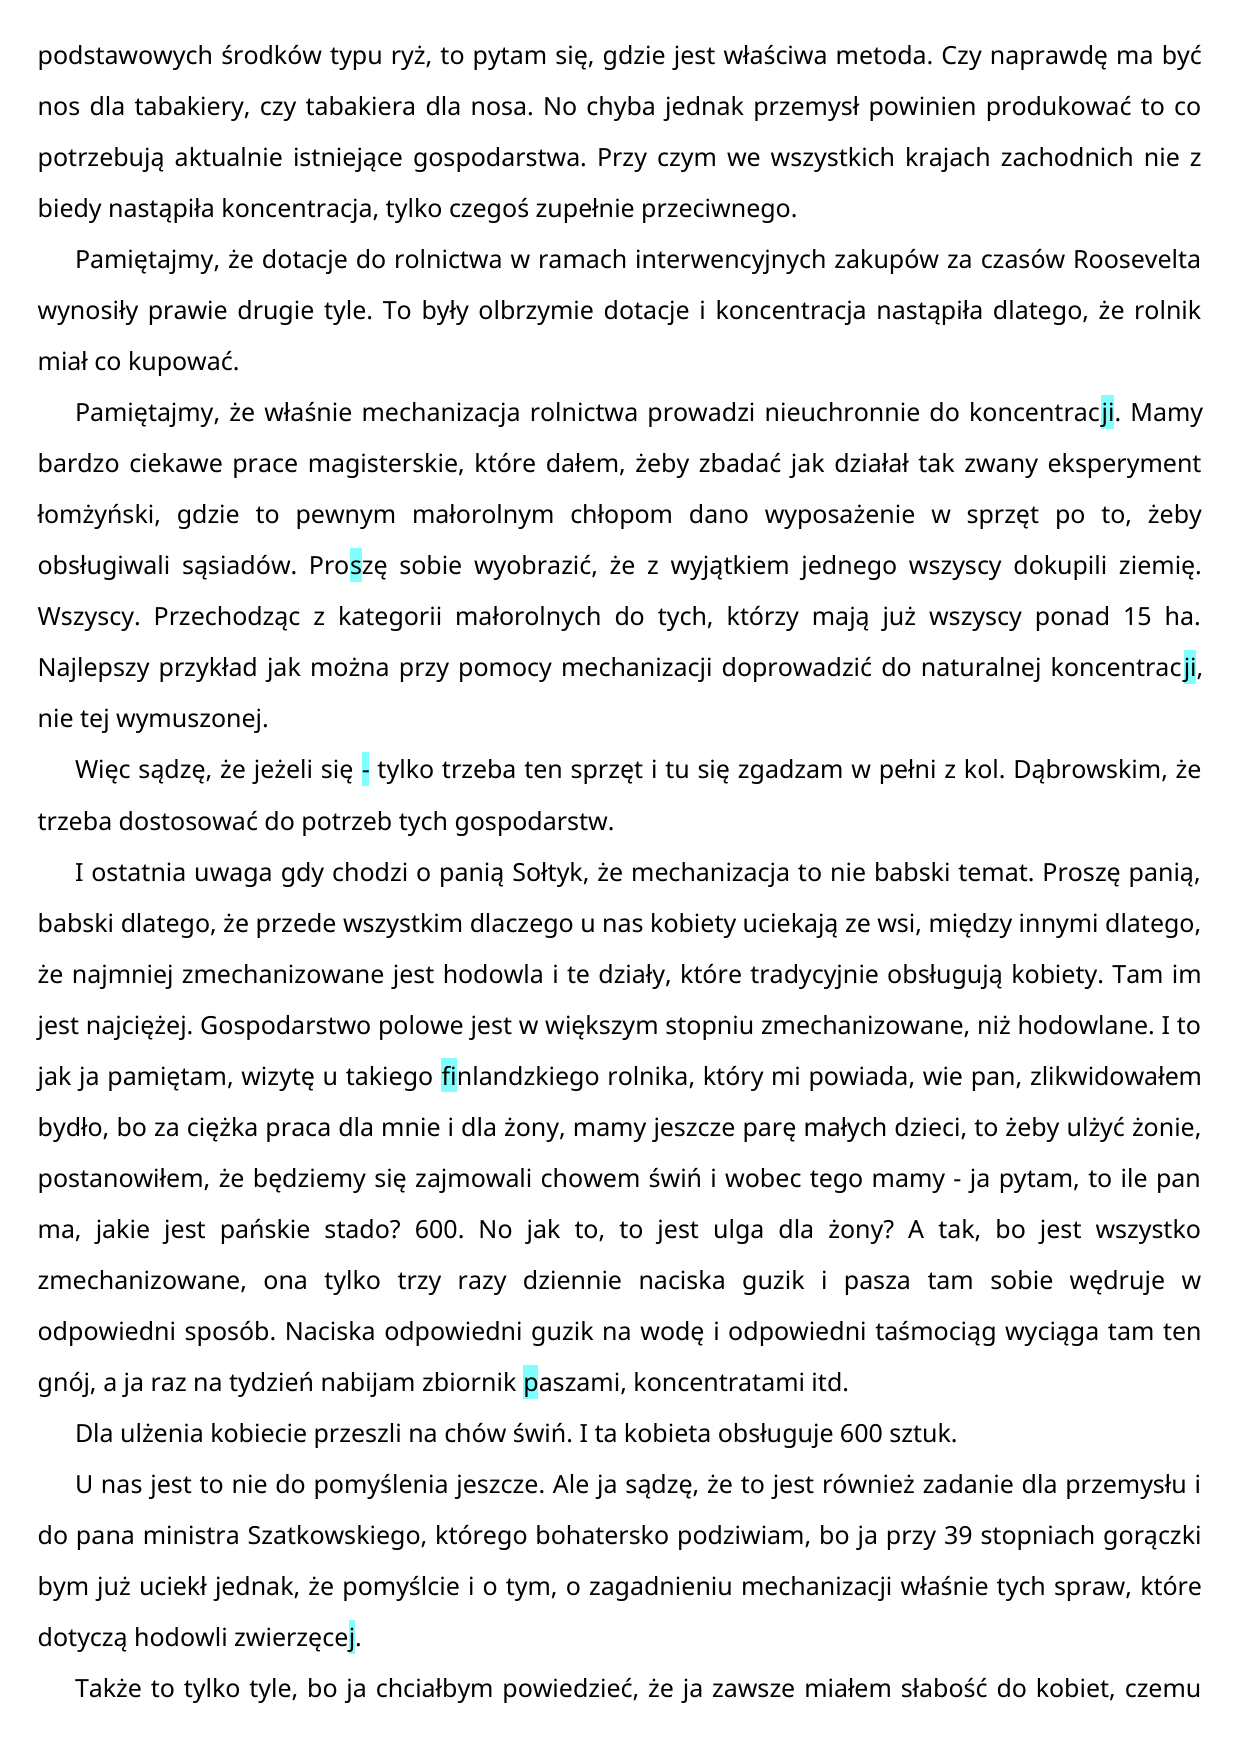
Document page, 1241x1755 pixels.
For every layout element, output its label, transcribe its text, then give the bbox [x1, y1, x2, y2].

text I ostatnia uwaga gdy chodzi o panią Sołtyk, że mechanizacja to nie babski temat. Proszę panią, babski dlatego, że przede wszystkim dlaczego u nas kobiety uciekają ze wsi, między innymi dlatego, że najmniej zmechanizowane jest hodowla i te działy, które tradycyjnie obsługują kobiety. Tam im jest najciężej. Gospodarstwo polowe jest w większym stopniu zmechanizowane, niż hodowlane. I to jak ja pamiętam, wizytę u takiego finlandzkiego rolnika, który mi powiada, wie pan, zlikwidowałem bydło, bo za ciężka praca dla mnie i dla żony, mamy jeszcze parę małych dzieci, to żeby ulżyć żonie, postanowiłem, że będziemy się zajmowali chowem świń i wobec tego mamy - ja pytam, to ile pan ma, jakie jest pańskie stado? 600. No jak to, to jest ulga dla żony? A tak, bo jest wszystko zmechanizowane, ona tylko trzy razy dziennie naciska guzik i pasza tam sobie wędruje w odpowiedni sposób. Naciska odpowiedni guzik na wodę i odpowiedni taśmociąg wyciąga tam ten gnój, a ja raz na tydzień nabijam zbiornik paszami, koncentratami itd. [37, 854, 1203, 1399]
text podstawowych środków typu ryż, to pytam się, gdzie jest właściwa metoda. Czy naprawdę ma być nos dla tabakiery, czy tabakiera dla nosa. No chyba jednak przemysł powinien produkować to co potrzebują aktualnie istniejące gospodarstwa. Przy czym we wszystkich krajach zachodnich nie z biedy nastąpiła koncentracja, tylko czegoś zupełnie przeciwnego. [37, 37, 1203, 225]
text Pamiętajmy, że właśnie mechanizacja rolnictwa prowadzi nieuchronnie do koncentracji. Mamy bardzo ciekawe prace magisterskie, które dałem, żeby zbadać jak działał tak zwany eksperyment łomżyński, gdzie to pewnym małorolnym chłopom dano wyposażenie w sprzęt po to, żeby obsługiwali sąsiadów. Proszę sobie wyobrazić, że z wyjątkiem jednego wszyscy dokupili ziemię. Wszyscy. Przechodząc z kategorii małorolnych do tych, którzy mają już wszyscy ponad 15 ha. Najlepszy przykład jak można przy pomocy mechanizacji doprowadzić do naturalnej koncentracji, nie tej wymuszonej. [37, 395, 1203, 735]
text Także to tylko tyle, bo ja chciałbym powiedzieć, że ja zawsze miałem słabość do kobiet, czemu [37, 1671, 1203, 1705]
text U nas jest to nie do pomyślenia jeszcze. Ale ja sądzę, że to jest również zadanie dla przemysłu i do pana ministra Szatkowskiego, którego bohatersko podziwiam, bo ja przy 39 stopniach gorączki bym już uciekł jednak, że pomyślcie i o tym, o zagadnieniu mechanizacji właśnie tych spraw, które dotyczą hodowli zwierzęcej. [37, 1467, 1203, 1654]
text Pamiętajmy, że dotacje do rolnictwa w ramach interwencyjnych zakupów za czasów Roosevelta wynosiły prawie drugie tyle. To były olbrzymie dotacje i koncentracja nastąpiła dlatego, że rolnik miał co kupować. [37, 242, 1203, 378]
text Więc sądzę, że jeżeli się - tylko trzeba ten sprzęt i tu się zgadzam w pełni z kol. Dąbrowskim, że trzeba dostosować do potrzeb tych gospodarstw. [37, 752, 1203, 837]
text Dla ulżenia kobiecie przeszli na chów świń. I ta kobieta obsługuje 600 sztuk. [37, 1416, 1203, 1450]
